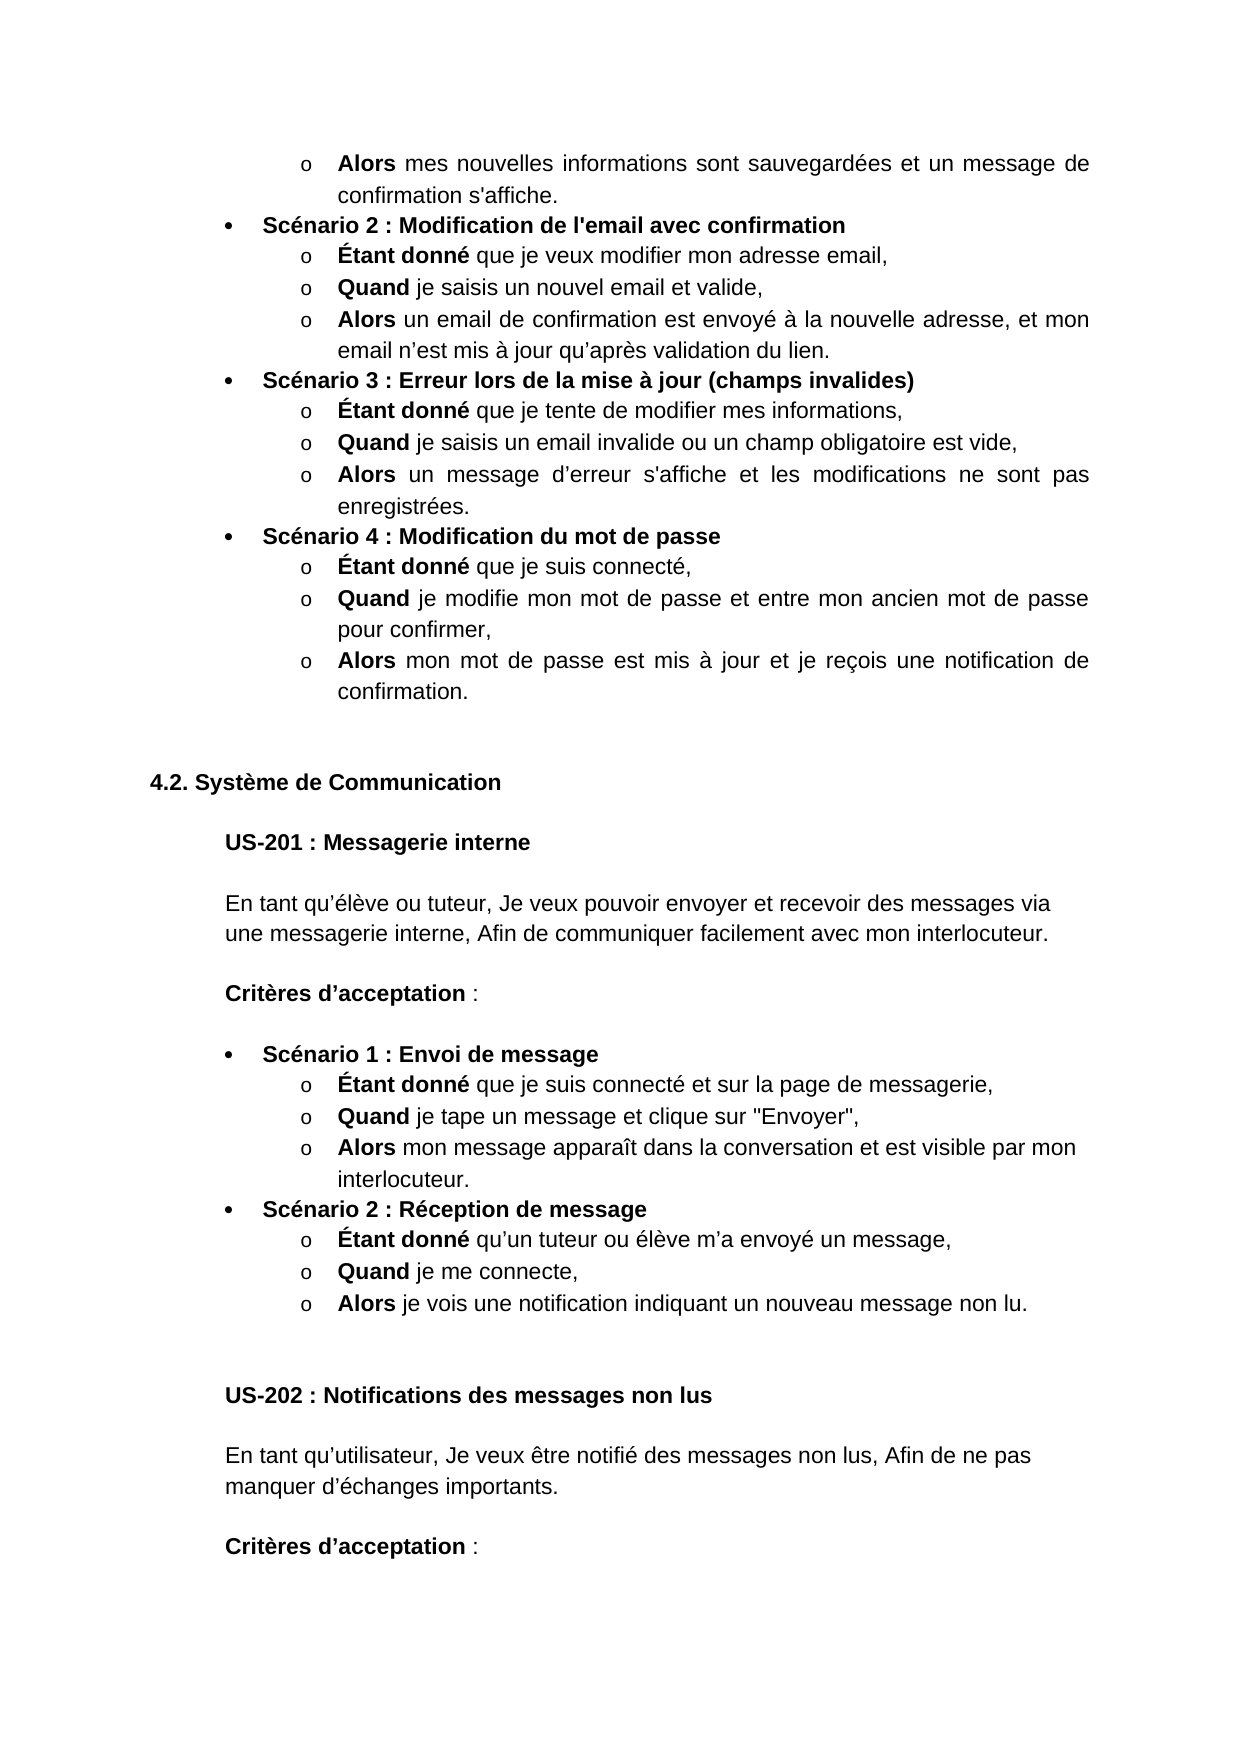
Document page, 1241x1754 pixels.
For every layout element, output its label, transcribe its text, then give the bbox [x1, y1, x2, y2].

list Étant donné qu’un tuteur ou élève m’a envoyé un message, [300, 1226, 1090, 1254]
list Scénario 1 : Envoi de message [225, 1041, 1090, 1067]
list Étant donné que je suis connecté, [300, 553, 1090, 581]
list Scénario 3 : Erreur lors de la mise à jour (champs invalides) [225, 367, 1090, 394]
text Critères d’acceptation : [225, 980, 1090, 1007]
list Scénario 2 : Modification de l'email avec confirmation [225, 212, 1090, 238]
text Critères d’acceptation : [225, 1533, 1090, 1559]
list Scénario 2 : Réception de message [225, 1196, 1090, 1222]
text US-201 : Messagerie interne [150, 829, 1090, 856]
list Alors mon mot de passe est mis à jour et je reçois une notification de confirmation. [300, 647, 1090, 704]
list Alors mon message apparaît dans la conversation et est visible par mon interlocuteur. [300, 1134, 1090, 1192]
list Quand je saisis un nouvel email et valide, [300, 274, 1090, 301]
text En tant qu’élève ou tuteur, Je veux pouvoir envoyer et recevoir des messages via une messagerie interne, Afin de communiquer facilement avec mon interlocuteur. [225, 889, 1090, 946]
list Étant donné que je veux modifier mon adresse email, [300, 242, 1090, 270]
list Étant donné que je suis connecté et sur la page de messagerie, [300, 1071, 1090, 1098]
text En tant qu’utilisateur, Je veux être notifié des messages non lus, Afin de ne pas manquer d’échanges importants. [225, 1442, 1090, 1499]
list Étant donné que je tente de modifier mes informations, [300, 397, 1090, 425]
list Alors un message d’erreur s'affiche et les modifications ne sont pas enregistrées. [300, 461, 1090, 519]
list Quand je me connecte, [300, 1258, 1090, 1286]
list Alors un email de confirmation est envoyé à la nouvelle adresse, et mon email n’est mis à jour qu’après validation du lien. [300, 306, 1090, 363]
text US-202 : Notifications des messages non lus [150, 1382, 1090, 1408]
list Quand je tape un message et clique sur "Envoyer", [300, 1103, 1090, 1130]
list Quand je modifie mon mot de passe et entre mon ancien mot de passe pour confirmer, [300, 585, 1090, 643]
list Quand je saisis un email invalide ou un champ obligatoire est vide, [300, 429, 1090, 457]
list Alors mes nouvelles informations sont sauvegardées et un message de confirmation s'affiche. [300, 150, 1090, 208]
list Scénario 4 : Modification du mot de passe [225, 523, 1090, 549]
list Alors je vois une notification indiquant un nouveau message non lu. [300, 1290, 1090, 1318]
text 4.2. Système de Communication [150, 769, 1090, 795]
